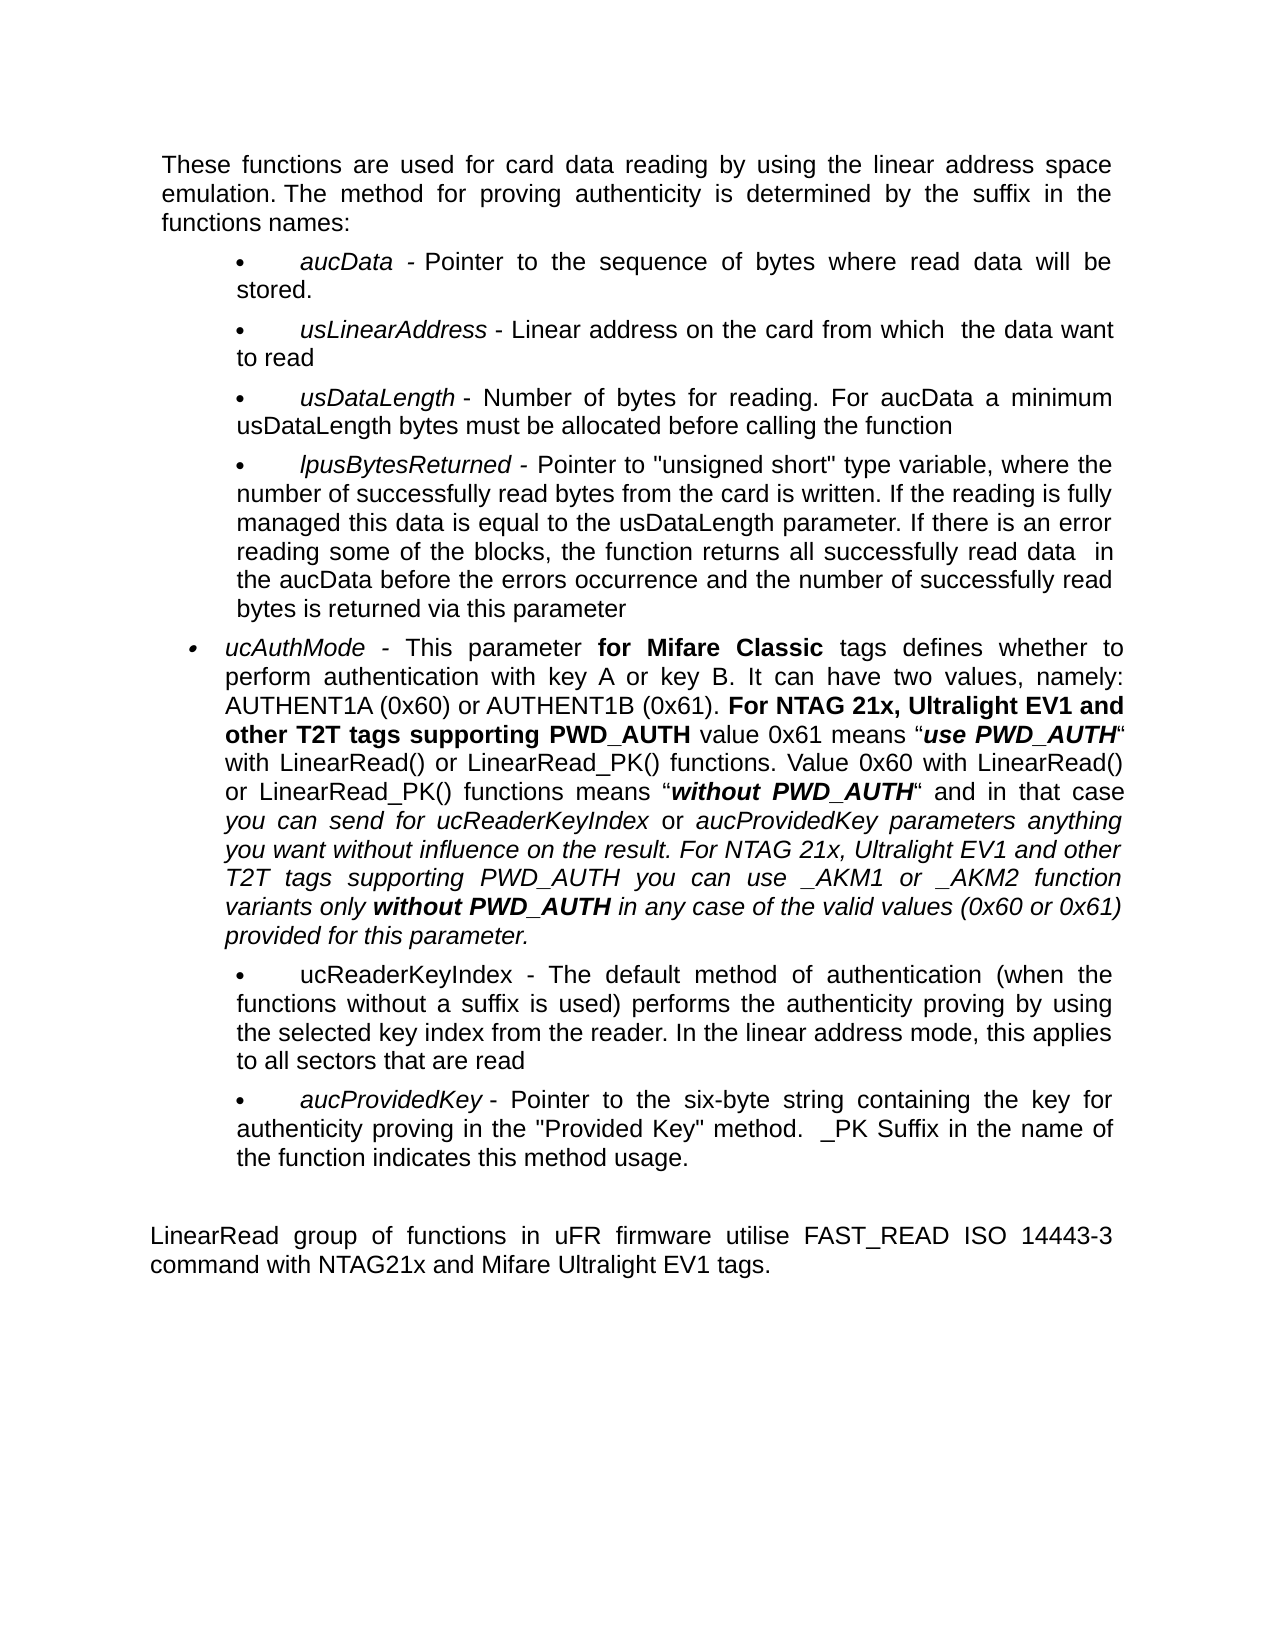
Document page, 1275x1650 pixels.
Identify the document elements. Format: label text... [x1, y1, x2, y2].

list ucAuthMode - This parameter for Mifare Classic tags defines whether to perform authentication with key A or key B. It can have two values, namely: AUTHENT1A (0x60) or AUTHENT1B (0x61). For NTAG 21x, Ultralight EV1 and other T2T tags supporting PWD_AUTH value 0x61 means “use PWD_AUTH“ with LinearRead() or LinearRead_PK() functions. Value 0x60 with LinearRead() or LinearRead_PK() functions means “without PWD_AUTH“ and in that case you can send for ucReaderKeyIndex or aucProvidedKey parameters anything you want without influence on the result. For NTAG 21x, Ultralight EV1 and other T2T tags supporting PWD_AUTH you can use _AKM1 or _AKM2 function variants only without PWD_AUTH in any case of the valid values (0x60 or 0x61) provided for this parameter. [187, 633, 1125, 949]
text LinearRead group of functions in uFR firmware utilise FAST_READ ISO 14443-3 command with NTAG21x and Mifare Ultralight EV1 tags. [150, 1221, 1114, 1279]
list aucProvidedKey - Pointer to the six-byte string containing the key for authenticity proving in the "Provided Key" method. _PK Suffix in the name of the function indicates this method usage. [236, 1085, 1114, 1172]
list aucData - Pointer to the sequence of bytes where read data will be stored. [236, 247, 1114, 304]
list usDataLength - Number of bytes for reading. For aucData a minimum usDataLength bytes must be allocated before calling the function [236, 382, 1114, 440]
list ucReaderKeyIndex - The default method of authentication (when the functions without a suffix is used) performs the authenticity proving by using the selected key index from the reader. In the linear address mode, this applies to all sectors that are read [236, 960, 1114, 1075]
list usLinearAddress - Linear address on the card from which the data want to read [236, 314, 1114, 372]
list lpusBytesReturned - Pointer to "unsigned short" type variable, where the number of successfully read bytes from the card is written. If the reading is fully managed this data is equal to the usDataLength parameter. If there is an error reading some of the blocks, the function returns all successfully read data in the aucData before the errors occurrence and the number of successfully read bytes is returned via this parameter [236, 450, 1114, 623]
text These functions are used for card data reading by using the linear address space emulation. The method for proving authenticity is determined by the suffix in the functions names: [161, 150, 1114, 236]
